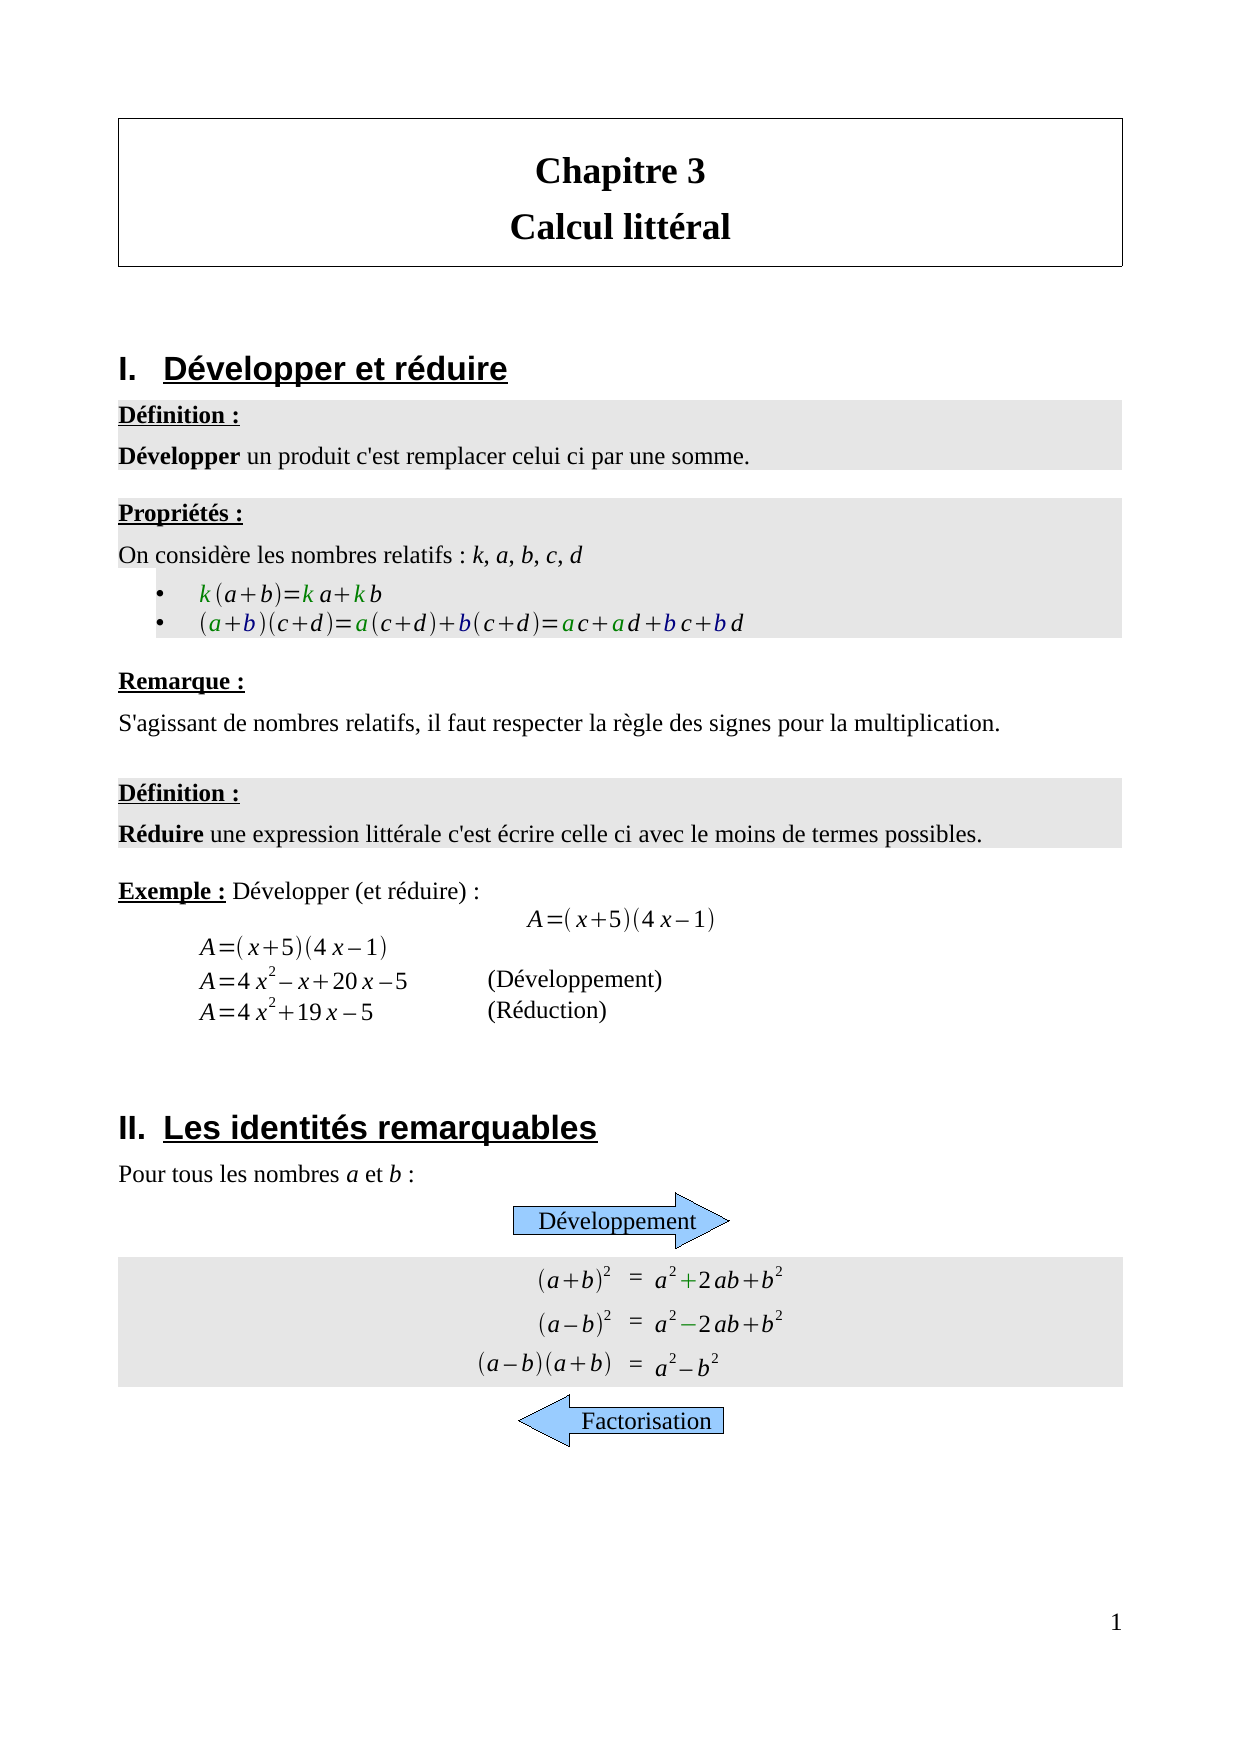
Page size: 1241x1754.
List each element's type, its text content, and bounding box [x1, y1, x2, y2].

table_cell [118, 1387, 1123, 1456]
text S'agissant de nombres relatifs, il faut respecter la règle des signes pour la multiplication. [118, 708, 1122, 736]
subtitle Les identités remarquables [118, 1108, 1122, 1146]
text (Réduction) [118, 994, 1122, 1025]
text Définition : [118, 778, 1122, 806]
text Pour tous les nombres a et b : [118, 1159, 1122, 1188]
table_header Chapitre 3 Calcul littéral [119, 119, 1122, 266]
text On considère les nombres relatifs : k, a, b, c, d [118, 540, 1122, 568]
table_cell = [623, 1300, 643, 1344]
table_cell [118, 1300, 623, 1344]
text Exemple : Développer (et réduire) : [118, 876, 1122, 905]
table_cell = [623, 1344, 643, 1387]
text Définition : [118, 400, 1122, 428]
text Remarque : [118, 666, 1122, 695]
subtitle Développer et réduire [118, 348, 1122, 387]
text Propriétés : [118, 498, 1122, 527]
table_cell [118, 1344, 623, 1387]
table_cell [643, 1344, 1123, 1387]
table_cell = [623, 1257, 643, 1300]
text Développer un produit c'est remplacer celui ci par une somme. [118, 441, 1122, 470]
table_cell [643, 1300, 1123, 1344]
table_cell [118, 1257, 623, 1300]
table_header [118, 1188, 1123, 1257]
table_cell [643, 1257, 1123, 1300]
text (Développement) [118, 963, 1122, 994]
text Réduire une expression littérale c'est écrire celle ci avec le moins de termes possibles. [118, 819, 1122, 848]
